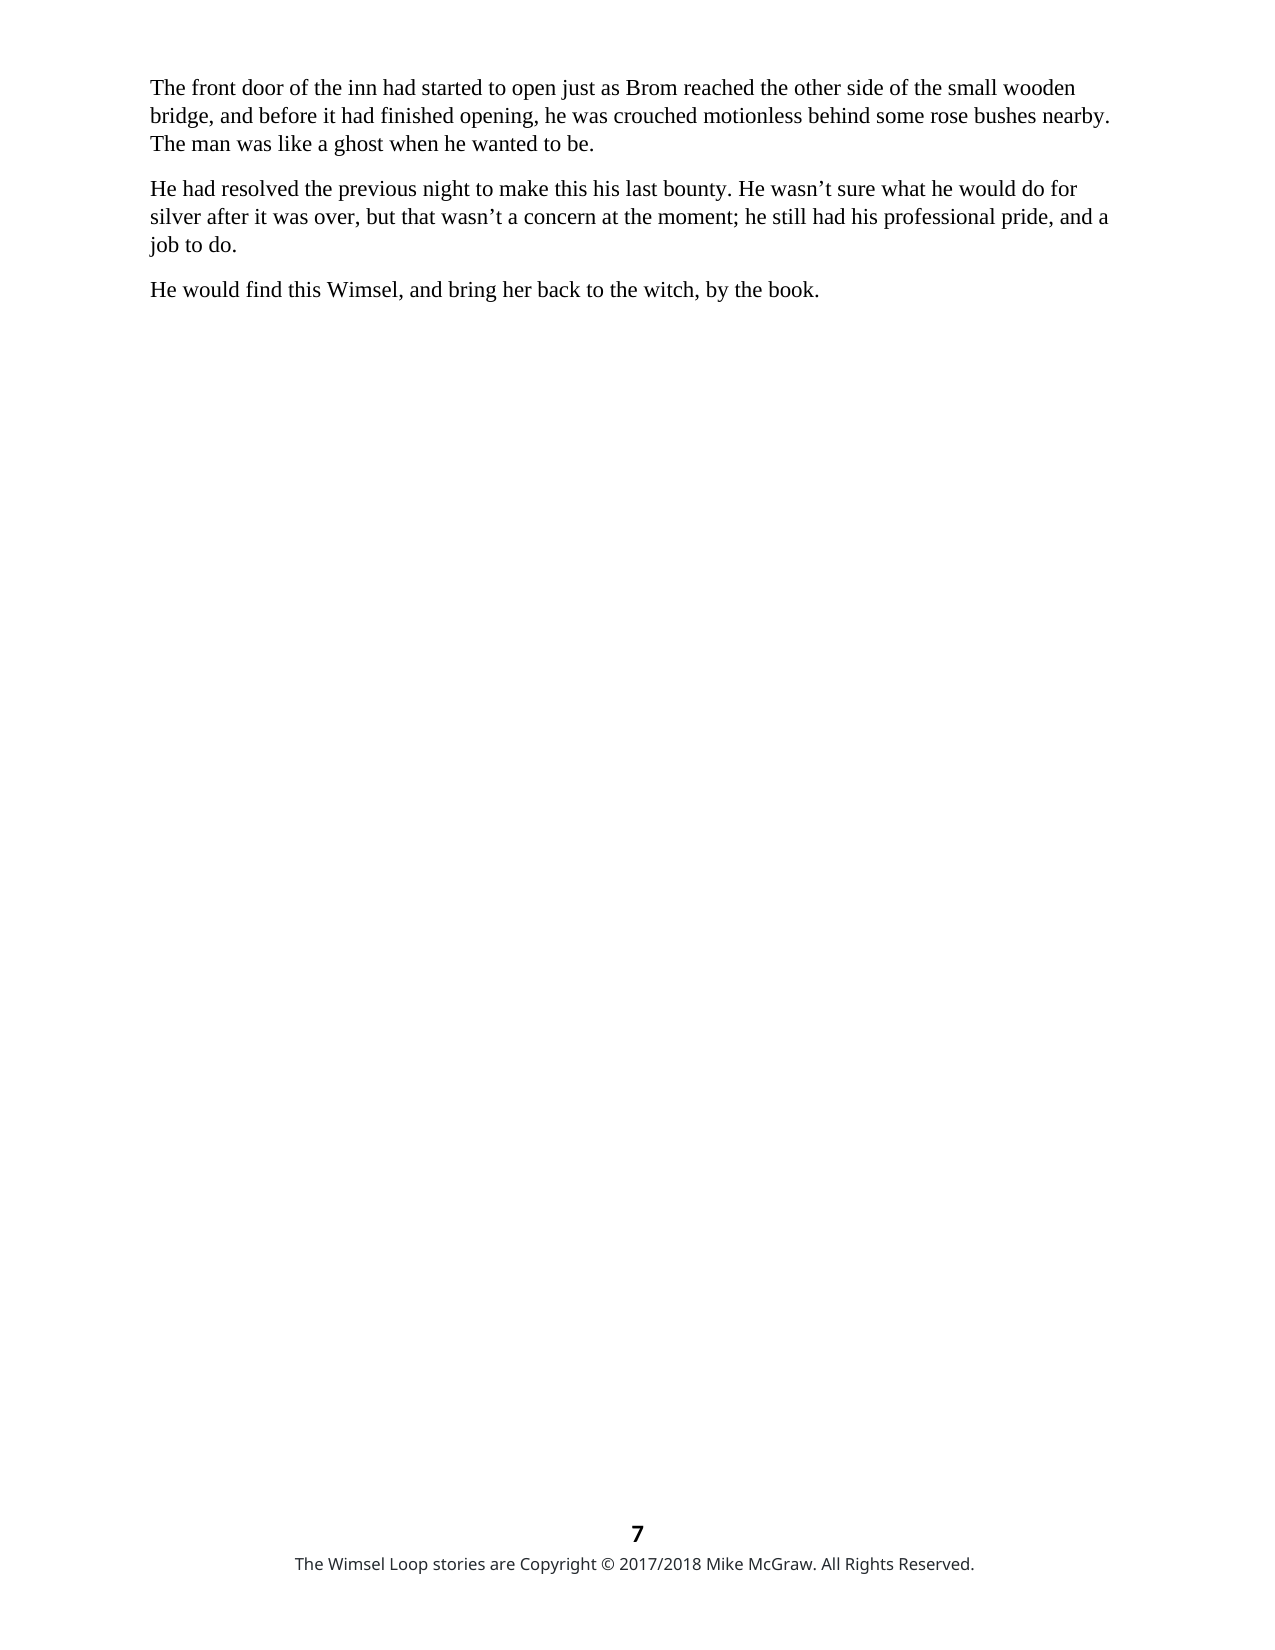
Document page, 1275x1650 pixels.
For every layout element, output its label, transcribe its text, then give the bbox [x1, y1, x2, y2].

text He would find this Wimsel, and bring her back to the witch, by the book. [150, 276, 1125, 302]
text The front door of the inn had started to open just as Brom reached the other side of the small wooden bridge, and before it had finished opening, he was crouched motionless behind some rose bushes nearby. The man was like a ghost when he wanted to be. [150, 74, 1125, 156]
text He had resolved the previous night to make this his last bounty. He wasn’t sure what he would do for silver after it was over, but that wasn’t a concern at the moment; he still had his professional pride, and a job to do. [150, 175, 1125, 257]
